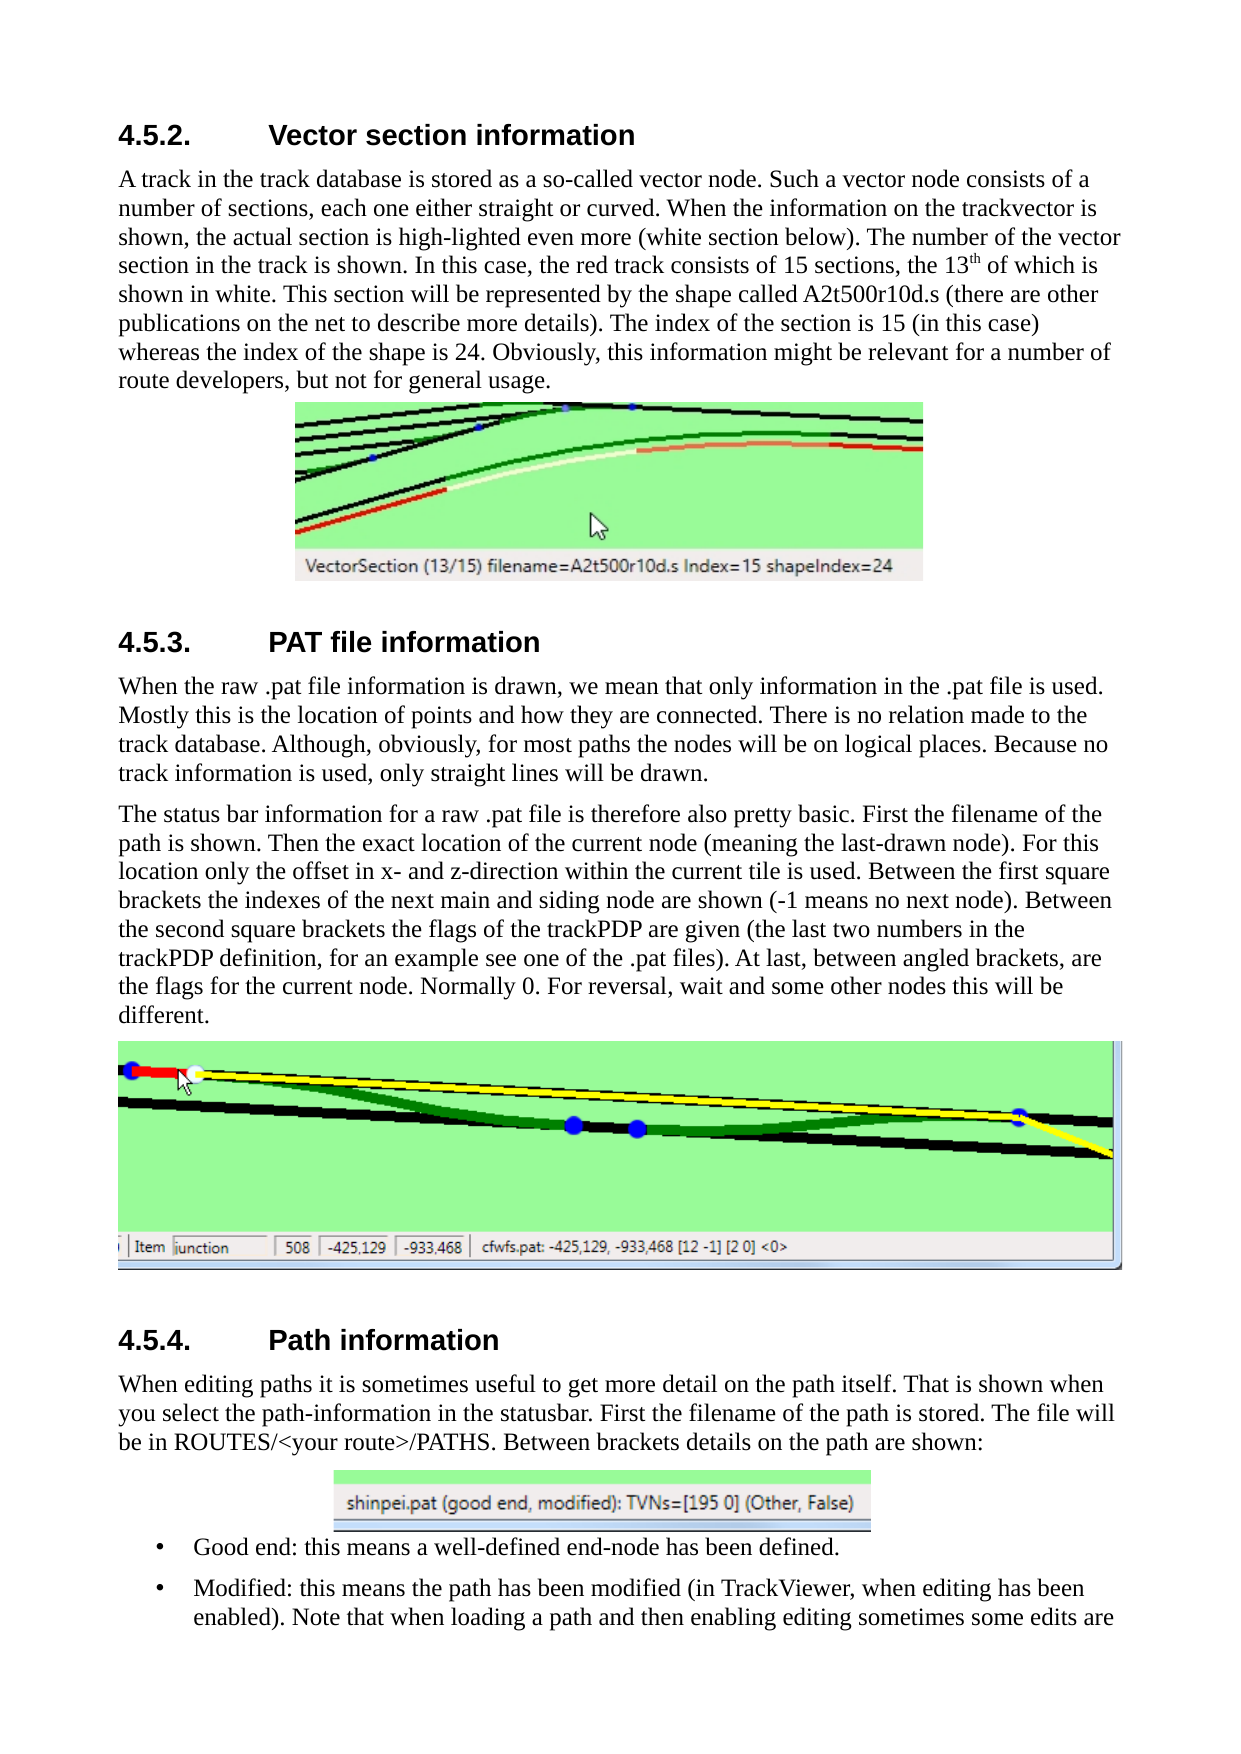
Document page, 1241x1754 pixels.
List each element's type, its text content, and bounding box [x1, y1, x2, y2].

text When editing paths it is sometimes useful to get more detail on the path itself. That is shown when you select the path-information in the statusbar. First the filename of the path is stored. The file will be in ROUTES/<your route>/PATHS. Between brackets details on the path are shown: [118, 1369, 1122, 1456]
text A track in the track database is stored as a so-called vector node. Such a vector node consists of a number of sections, each one either straight or curved. When the information on the trackvector is shown, the actual section is high-lighted even more (white section below). The number of the vector section in the track is shown. In this case, the red track consists of 15 sections, the 13th of which is shown in white. This section will be represented by the shape called A2t500r10d.s (there are other publications on the net to describe more details). The index of the section is 15 (in this case) whereas the index of the shape is 24. Obviously, this information might be relevant for a number of route developers, but not for general usage. [118, 164, 1122, 394]
list Good end: this means a well-defined end-node has been defined. [156, 1468, 1122, 1560]
text The status bar information for a raw .pat file is therefore also pretty basic. First the filename of the path is shown. Then the exact location of the current node (meaning the last-drawn node). For this location only the offset in x- and z-direction within the current tile is used. Between the first square brackets the indexes of the next main and siding node are shown (-1 means no next node). Between the second square brackets the flags of the trackPDP are given (the last two numbers in the trackPDP definition, for an example see one of the .pat files). At last, between angled brackets, are the flags for the current node. Normally 0. For reversal, wait and some other nodes this will be different. [118, 799, 1122, 1029]
picture [333, 1470, 871, 1532]
text When the raw .pat file information is drawn, we mean that only information in the .pat file is used. Mostly this is the location of points and how they are connected. There is no relation made to the track database. Although, obviously, for most paths the nodes will be on logical places. Because no track information is used, only straight lines will be drawn. [118, 671, 1122, 786]
list Modified: this means the path has been modified (in TrackViewer, when editing has been enabled). Note that when loading a path and then enabling editing sometimes some edits are [156, 1573, 1122, 1630]
subtitle Path information [118, 1323, 1122, 1357]
picture [118, 1041, 1123, 1270]
subtitle Vector section information [118, 118, 1122, 152]
picture [295, 402, 924, 581]
subtitle PAT file information [118, 625, 1122, 659]
